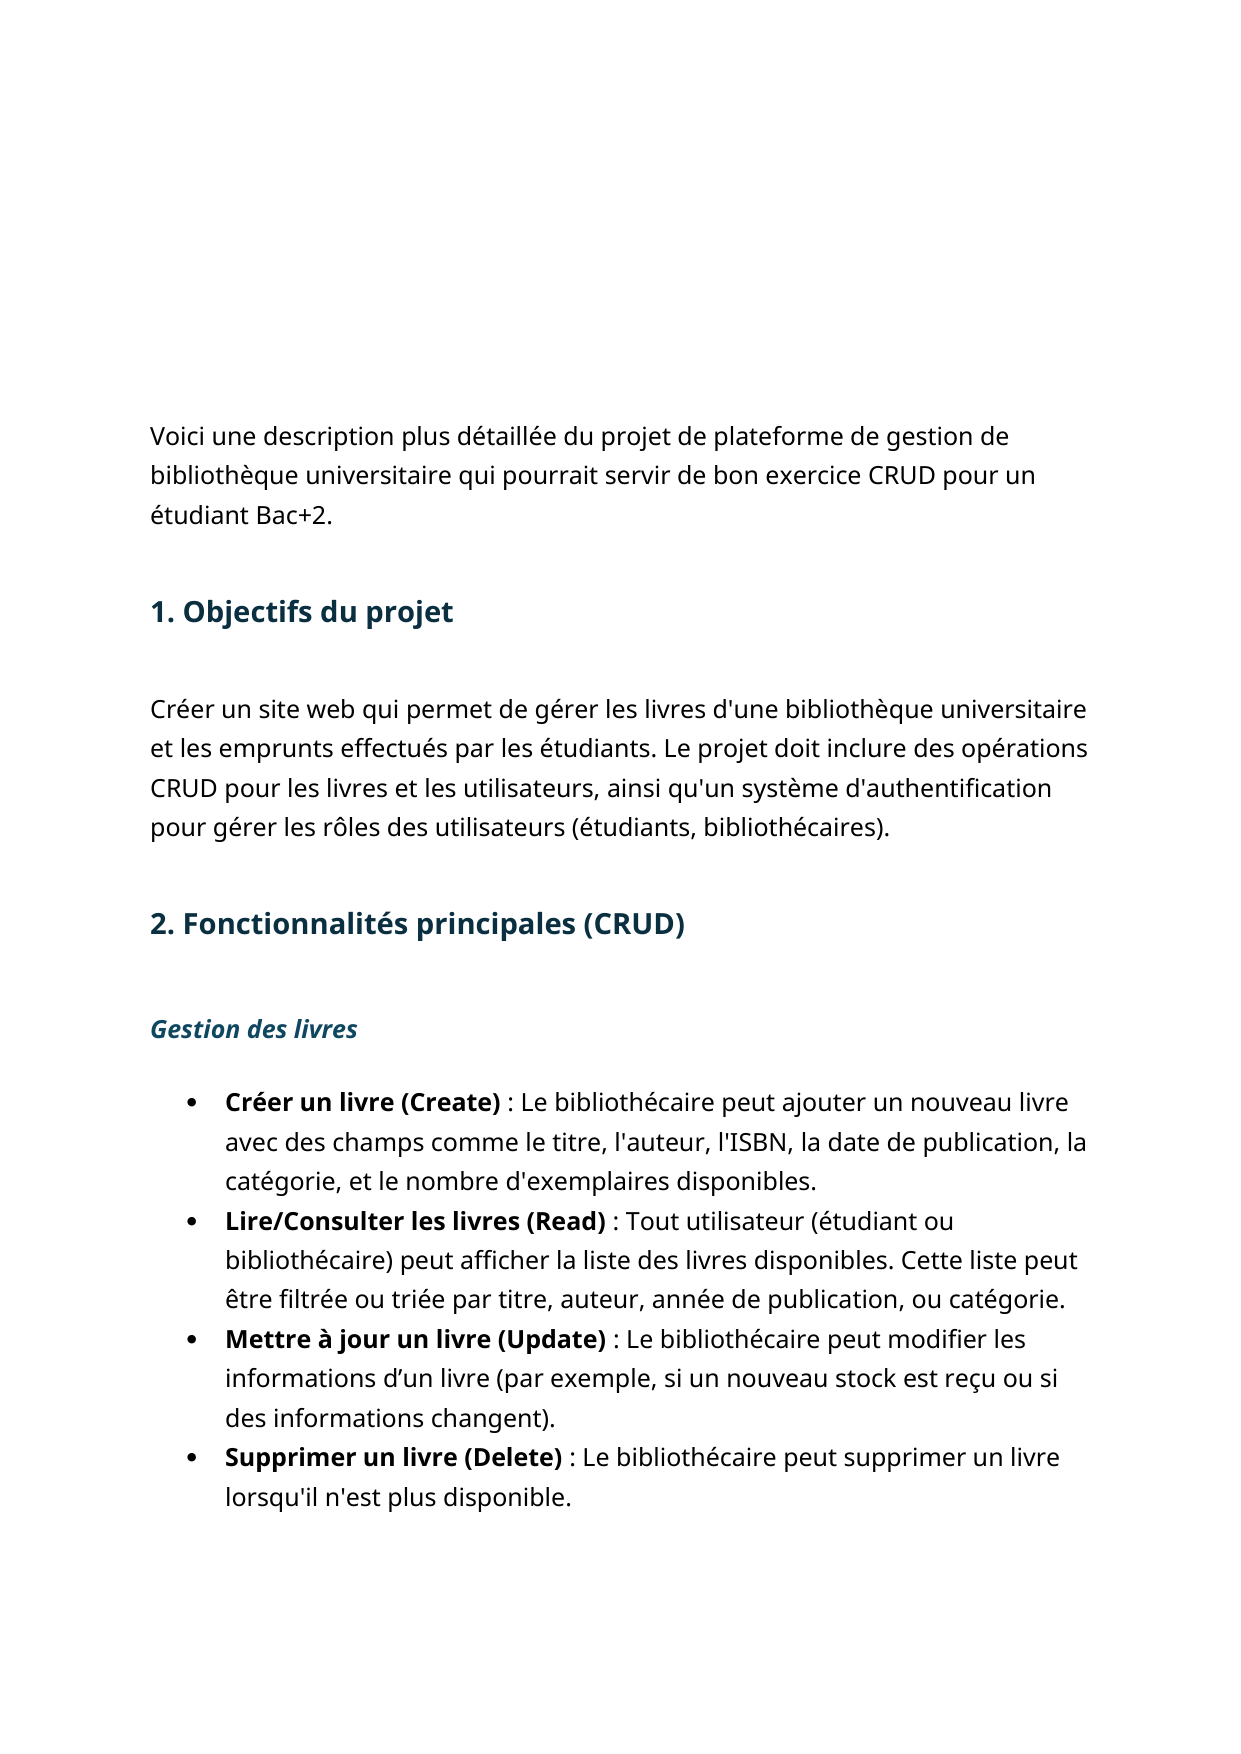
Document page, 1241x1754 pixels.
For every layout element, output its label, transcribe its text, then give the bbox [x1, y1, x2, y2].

text Créer un site web qui permet de gérer les livres d'une bibliothèque universitaire et les emprunts effectués par les étudiants. Le projet doit inclure des opérations CRUD pour les livres et les utilisateurs, ainsi qu'un système d'authentification pour gérer les rôles des utilisateurs (étudiants, bibliothécaires). [150, 691, 1090, 844]
list Lire/Consulter les livres (Read) : Tout utilisateur (étudiant ou bibliothécaire) peut afficher la liste des livres disponibles. Cette liste peut être filtrée ou triée par titre, auteur, année de publication, ou catégorie. [187, 1203, 1090, 1316]
subtitle 1. Objectifs du projet [150, 591, 1090, 631]
subtitle Gestion des livres [150, 1012, 1090, 1046]
text Voici une description plus détaillée du projet de plateforme de gestion de bibliothèque universitaire qui pourrait servir de bon exercice CRUD pour un étudiant Bac+2. [150, 418, 1090, 531]
list Supprimer un livre (Delete) : Le bibliothécaire peut supprimer un livre lorsqu'il n'est plus disponible. [187, 1440, 1090, 1513]
list Mettre à jour un livre (Update) : Le bibliothécaire peut modifier les informations d’un livre (par exemple, si un nouveau stock est reçu ou si des informations changent). [187, 1322, 1090, 1434]
list Créer un livre (Create) : Le bibliothécaire peut ajouter un nouveau livre avec des champs comme le titre, l'auteur, l'ISBN, la date de publication, la catégorie, et le nombre d'exemplaires disponibles. [187, 1085, 1090, 1198]
subtitle 2. Fonctionnalités principales (CRUD) [150, 903, 1090, 943]
